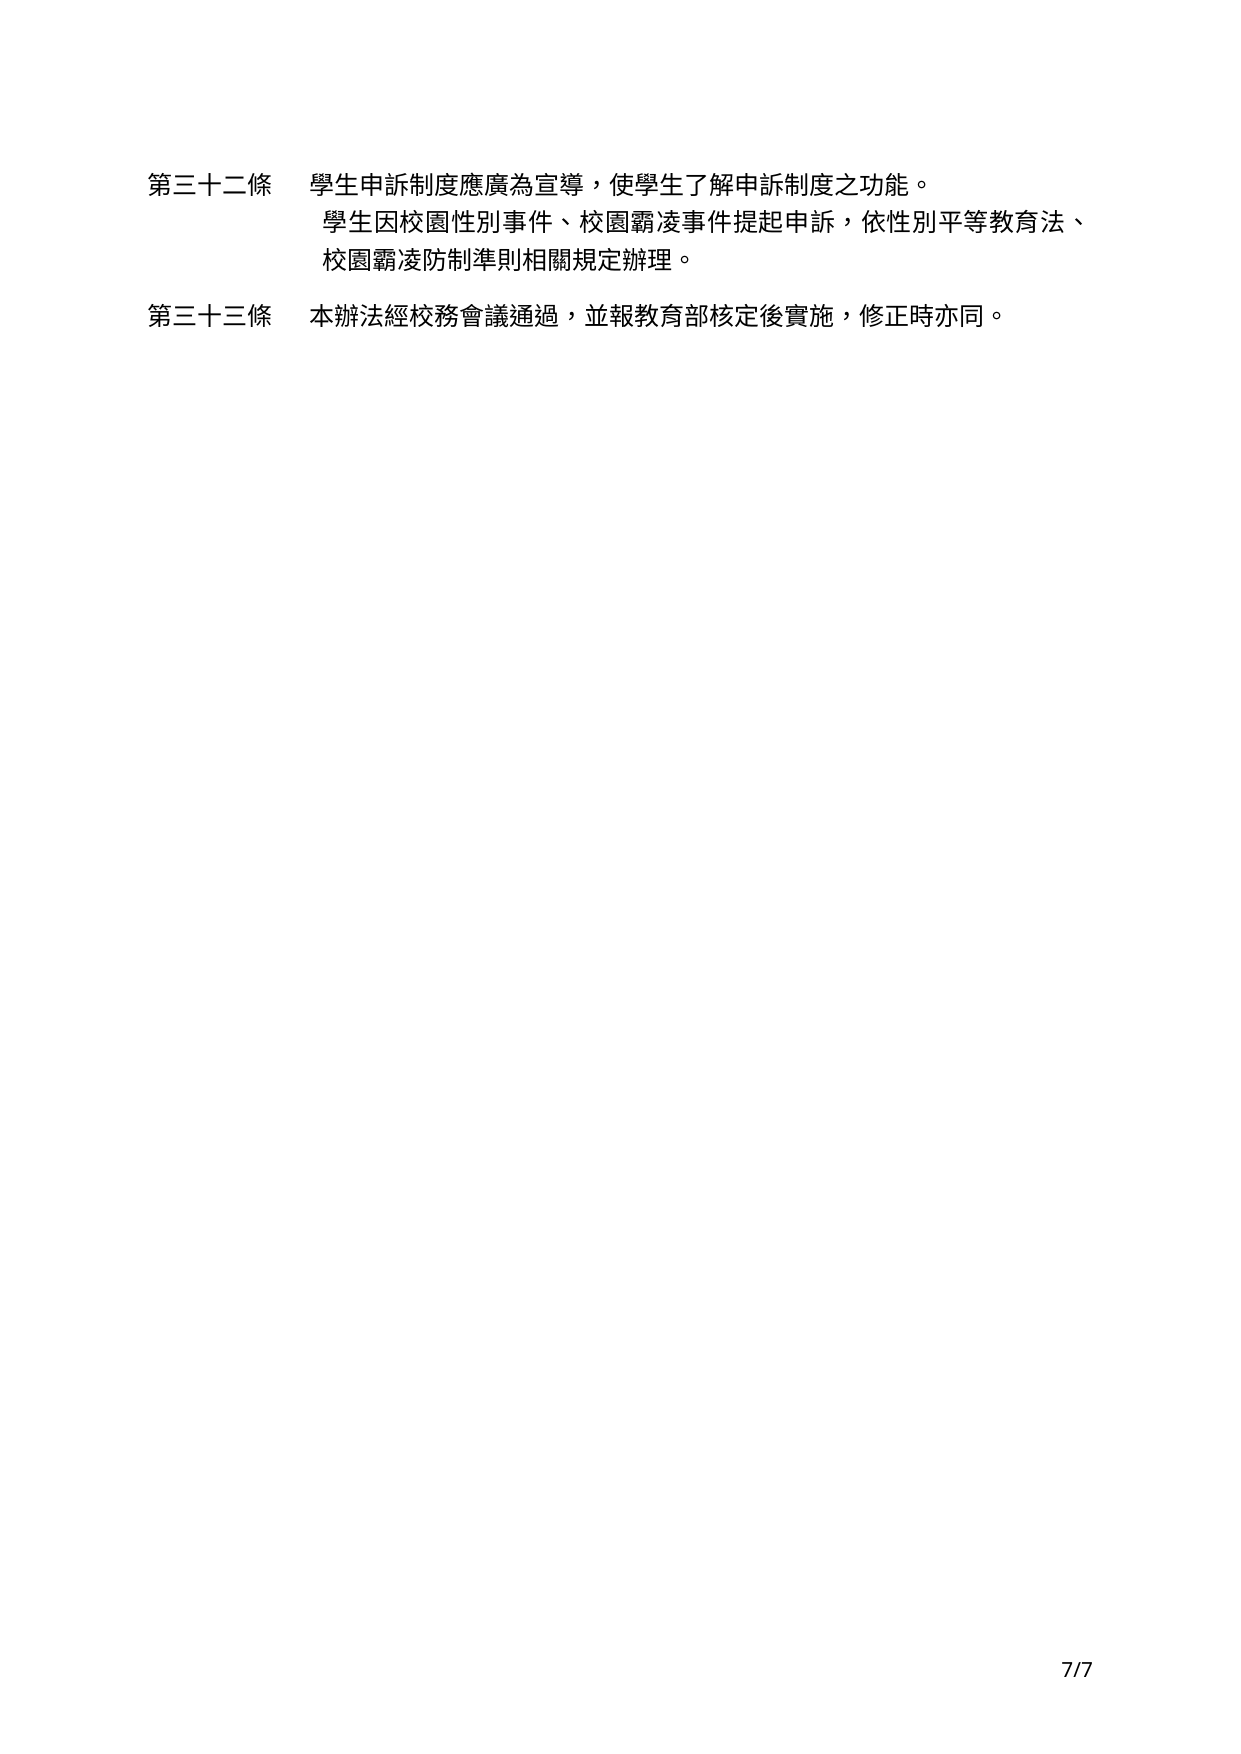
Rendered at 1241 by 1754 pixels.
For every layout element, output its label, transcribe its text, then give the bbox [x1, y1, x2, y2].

text 第三十三條 本辦法經校務會議通過，並報教育部核定後實施，修正時亦同。 [148, 296, 1092, 333]
text 學生因校園性別事件、校園霸凌事件提起申訴，依性別平等教育法、校園霸凌防制準則相關規定辦理。 [323, 202, 1092, 277]
text 第三十二條 學生申訴制度應廣為宣導，使學生了解申訴制度之功能。 [148, 164, 1092, 202]
